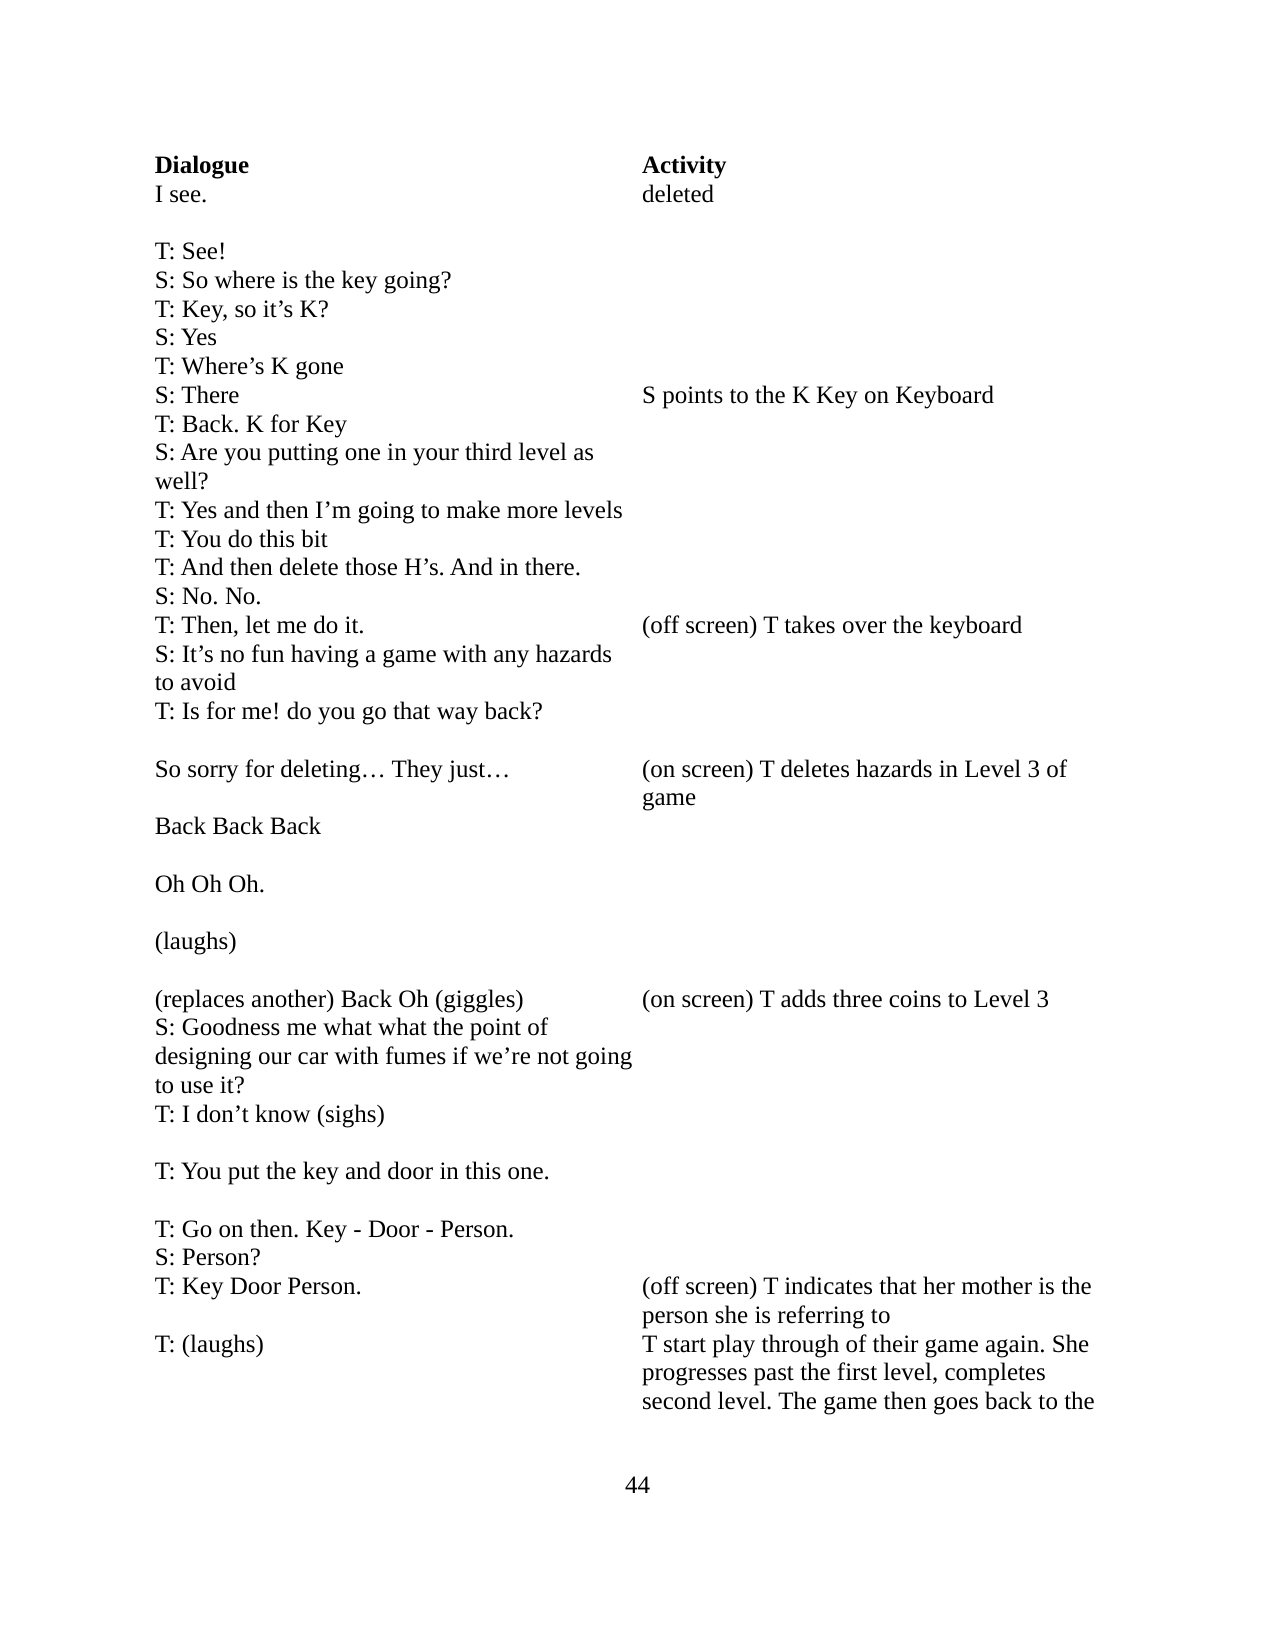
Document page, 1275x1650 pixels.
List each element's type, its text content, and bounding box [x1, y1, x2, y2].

table_cell [638, 409, 1125, 437]
table_header Dialogue [150, 150, 637, 179]
table_cell So sorry for deleting… They just… [150, 754, 637, 811]
table_cell [150, 725, 637, 754]
table_cell S points to the K Key on Keyboard [638, 380, 1125, 409]
table_cell S: Goodness me what what the point of designing our car with fumes if we’re not going to use it? [150, 1013, 637, 1099]
table_cell S: Are you putting one in your third level as well? [150, 438, 637, 495]
table_cell (replaces another) Back Oh (giggles) [150, 984, 637, 1012]
table_cell [638, 208, 1125, 236]
table_cell T: Back. K for Key [150, 409, 637, 437]
table_cell [638, 438, 1125, 495]
table_cell S: Person? [150, 1243, 637, 1271]
table_cell [638, 524, 1125, 552]
table_cell [638, 898, 1125, 926]
table_cell [150, 955, 637, 984]
table_cell [150, 840, 637, 869]
table_cell T: Key Door Person. [150, 1271, 637, 1329]
table_cell S: Yes [150, 323, 637, 351]
table_cell [638, 294, 1125, 322]
table_cell [150, 1185, 637, 1214]
table_cell T: Where’s K gone [150, 351, 637, 380]
table_cell [638, 351, 1125, 380]
table_cell [638, 869, 1125, 897]
table_cell [638, 1013, 1125, 1099]
table_cell T: You put the key and door in this one. [150, 1156, 637, 1185]
table_cell Oh Oh Oh. [150, 869, 637, 897]
table_cell T: Go on then. Key - Door - Person. [150, 1214, 637, 1242]
table_cell [638, 1214, 1125, 1242]
table_cell T: Yes and then I’m going to make more levels [150, 495, 637, 524]
table_cell S: No. No. [150, 581, 637, 610]
table_cell T: You do this bit [150, 524, 637, 552]
table_cell S: There [150, 380, 637, 409]
table_cell (off screen) T takes over the keyboard [638, 610, 1125, 639]
table_cell [638, 495, 1125, 524]
table_cell T: See! [150, 236, 637, 265]
table_cell [638, 265, 1125, 294]
table_cell [638, 1156, 1125, 1185]
table_cell S: So where is the key going? [150, 265, 637, 294]
table_cell T: I don’t know (sighs) [150, 1099, 637, 1127]
table_header Activity [638, 150, 1125, 179]
table_cell [638, 926, 1125, 955]
table_cell T: Then, let me do it. [150, 610, 637, 639]
table_cell [638, 725, 1125, 754]
table_cell T: Is for me! do you go that way back? [150, 696, 637, 725]
table_cell [638, 323, 1125, 351]
table_cell T: (laughs) [150, 1329, 637, 1415]
table_cell [638, 811, 1125, 840]
table_cell deleted [638, 179, 1125, 207]
table_cell I see. [150, 179, 637, 207]
table_cell (on screen) T deletes hazards in Level 3 of game [638, 754, 1125, 811]
table_cell (off screen) T indicates that her mother is the person she is referring to [638, 1271, 1125, 1329]
table_cell [150, 898, 637, 926]
table_cell T: Key, so it’s K? [150, 294, 637, 322]
table_cell [638, 236, 1125, 265]
table_cell [638, 696, 1125, 725]
table_cell [638, 1243, 1125, 1271]
table_cell [638, 1128, 1125, 1156]
table_cell [638, 1099, 1125, 1127]
table_cell [638, 553, 1125, 581]
table_cell [150, 1128, 637, 1156]
table_cell [638, 840, 1125, 869]
table_cell [638, 955, 1125, 984]
table_cell [638, 639, 1125, 696]
table_cell [638, 1185, 1125, 1214]
table_cell (laughs) [150, 926, 637, 955]
table_cell (on screen) T adds three coins to Level 3 [638, 984, 1125, 1012]
table_cell [150, 208, 637, 236]
table_cell Back Back Back [150, 811, 637, 840]
table_cell S: It’s no fun having a game with any hazards to avoid [150, 639, 637, 696]
table_cell T: And then delete those H’s. And in there. [150, 553, 637, 581]
table_cell [638, 581, 1125, 610]
table_cell T start play through of their game again. She progresses past the first level, completes second level. The game then goes back to the [638, 1329, 1125, 1415]
